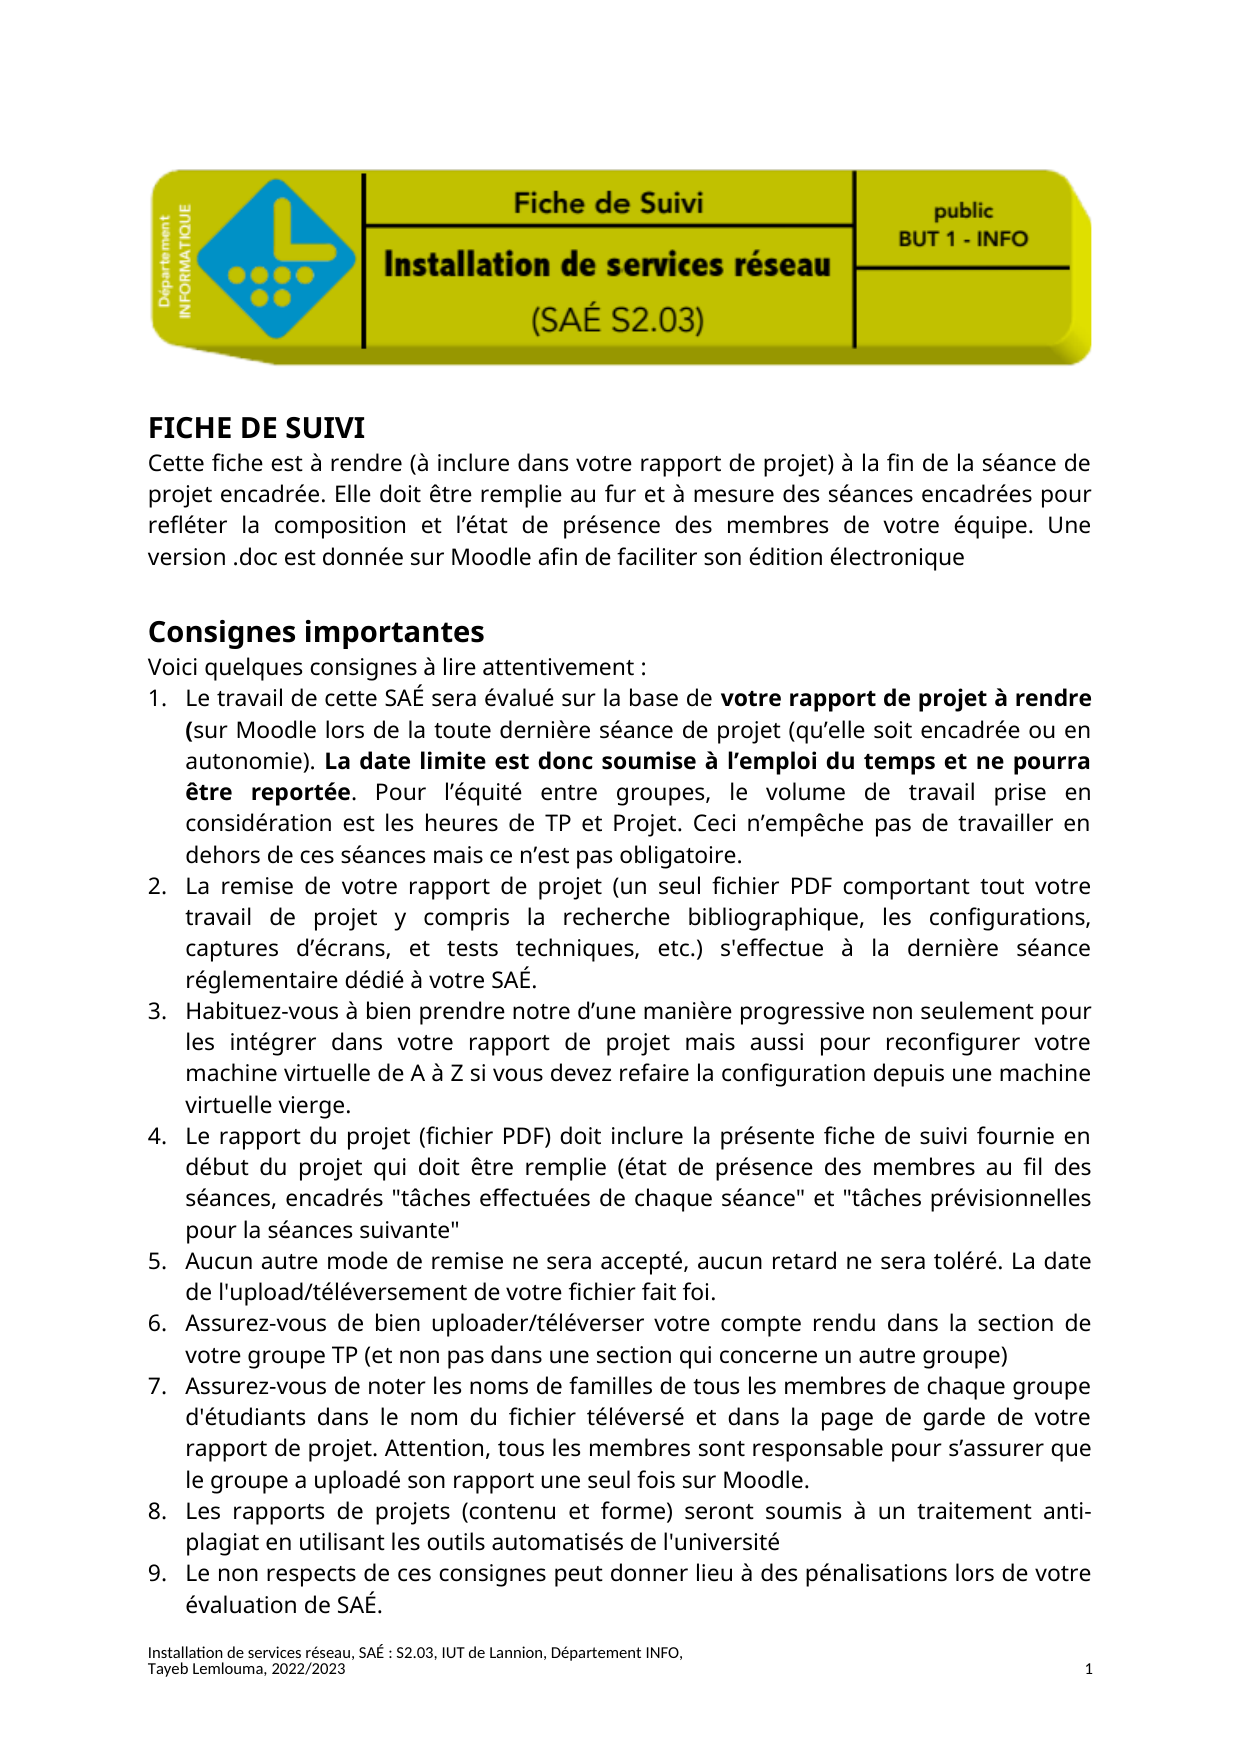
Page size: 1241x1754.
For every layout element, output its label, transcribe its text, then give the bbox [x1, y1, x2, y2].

list Assurez-vous de noter les noms de familles de tous les membres de chaque groupe d'étudiants dans le nom du fichier téléversé et dans la page de garde de votre rapport de projet. Attention, tous les membres sont responsable pour s’assurer que le groupe a uploadé son rapport une seul fois sur Moodle. [148, 1370, 1092, 1495]
list Aucun autre mode de remise ne sera accepté, aucun retard ne sera toléré. La date de l'upload/téléversement de votre fichier fait foi. [148, 1245, 1092, 1307]
list Le non respects de ces consignes peut donner lieu à des pénalisations lors de votre évaluation de SAÉ. [148, 1557, 1092, 1620]
list La remise de votre rapport de projet (un seul fichier PDF comportant tout votre travail de projet y compris la recherche bibliographique, les configurations, captures d’écrans, et tests techniques, etc.) s'effectue à la dernière séance réglementaire dédié à votre SAÉ. [148, 870, 1092, 995]
text Voici quelques consignes à lire attentivement : [148, 651, 1092, 682]
text Consignes importantes [148, 611, 1092, 651]
list Habituez-vous à bien prendre notre d’une manière progressive non seulement pour les intégrer dans votre rapport de projet mais aussi pour reconfigurer votre machine virtuelle de A à Z si vous devez refaire la configuration depuis une machine virtuelle vierge. [148, 995, 1092, 1120]
list Le travail de cette SAÉ sera évalué sur la base de votre rapport de projet à rendre (sur Moodle lors de la toute dernière séance de projet (qu’elle soit encadrée ou en autonomie). La date limite est donc soumise à l’emploi du temps et ne pourra être rep­ortée. Pour l’équité entre groupes, le volume de travail prise en considération est les heures de TP et Projet. Ceci n’empêche pas de travailler en dehors de ces séances mais ce n’est pas obligatoire. [148, 682, 1092, 870]
text FICHE DE SUIVI [148, 407, 1092, 447]
text Cette fiche est à rendre (à inclure dans votre rapport de projet) à la fin de la séance de projet encadrée. Elle doit être remplie au fur et à mesure des séances encadrées pour refléter la composition et l’état de présence des membres de votre équipe. Une version .doc est donnée sur Moodle afin de faciliter son édition électronique [148, 447, 1092, 572]
list Les rapports de projets (contenu et forme) seront soumis à un traitement anti-plagiat en utilisant les outils automatisés de l'université [148, 1495, 1092, 1557]
list Le rapport du projet (fichier PDF) doit inclure la présente fiche de suivi fournie en début du projet qui doit être remplie (état de présence des membres au fil des séances, encadrés "tâches effectuées de chaque séance" et "tâches prévisionnelles pour la séances suivante" [148, 1120, 1092, 1245]
list Assurez-vous de bien uploader/téléverser votre compte rendu dans la section de votre groupe TP (et non pas dans une section qui concerne un autre groupe) [148, 1307, 1092, 1370]
